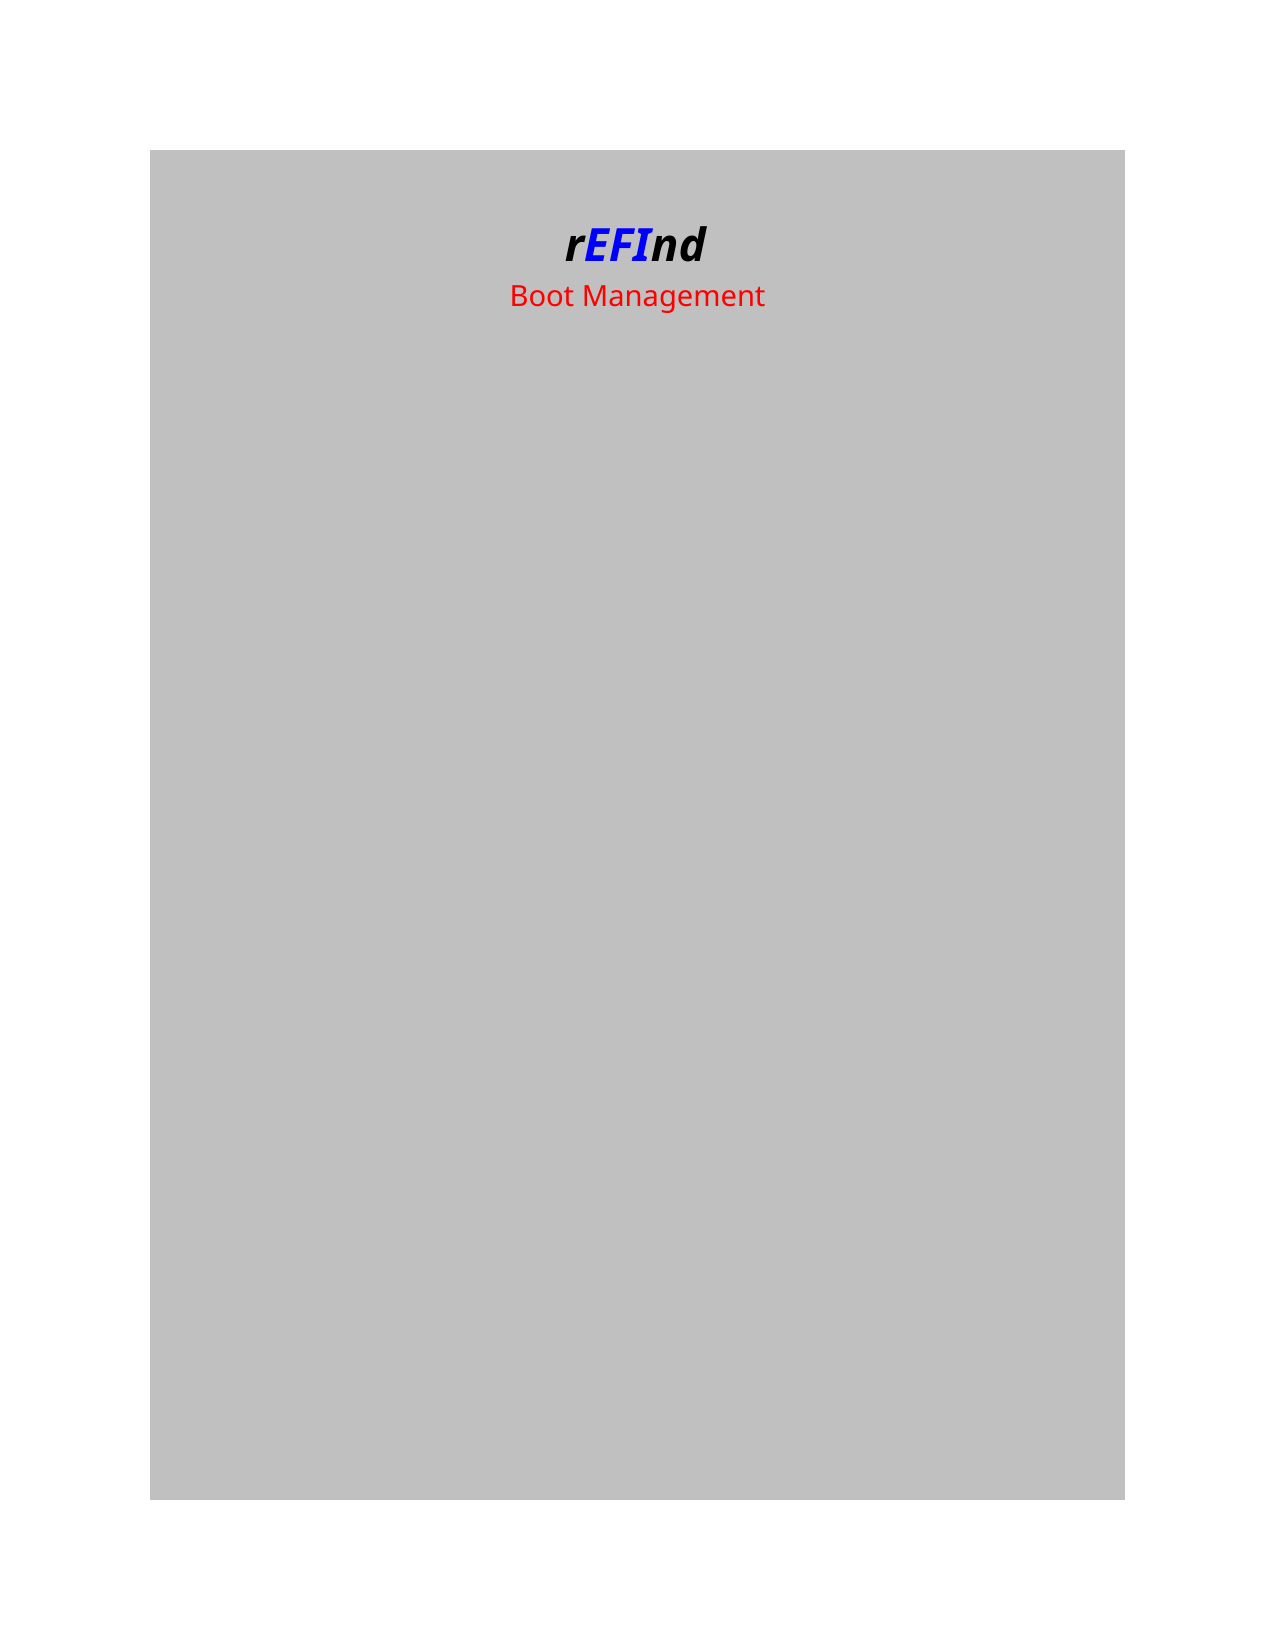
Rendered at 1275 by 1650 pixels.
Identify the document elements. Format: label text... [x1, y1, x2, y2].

text Boot Management [150, 275, 1125, 314]
text rEFInd [150, 212, 1125, 275]
